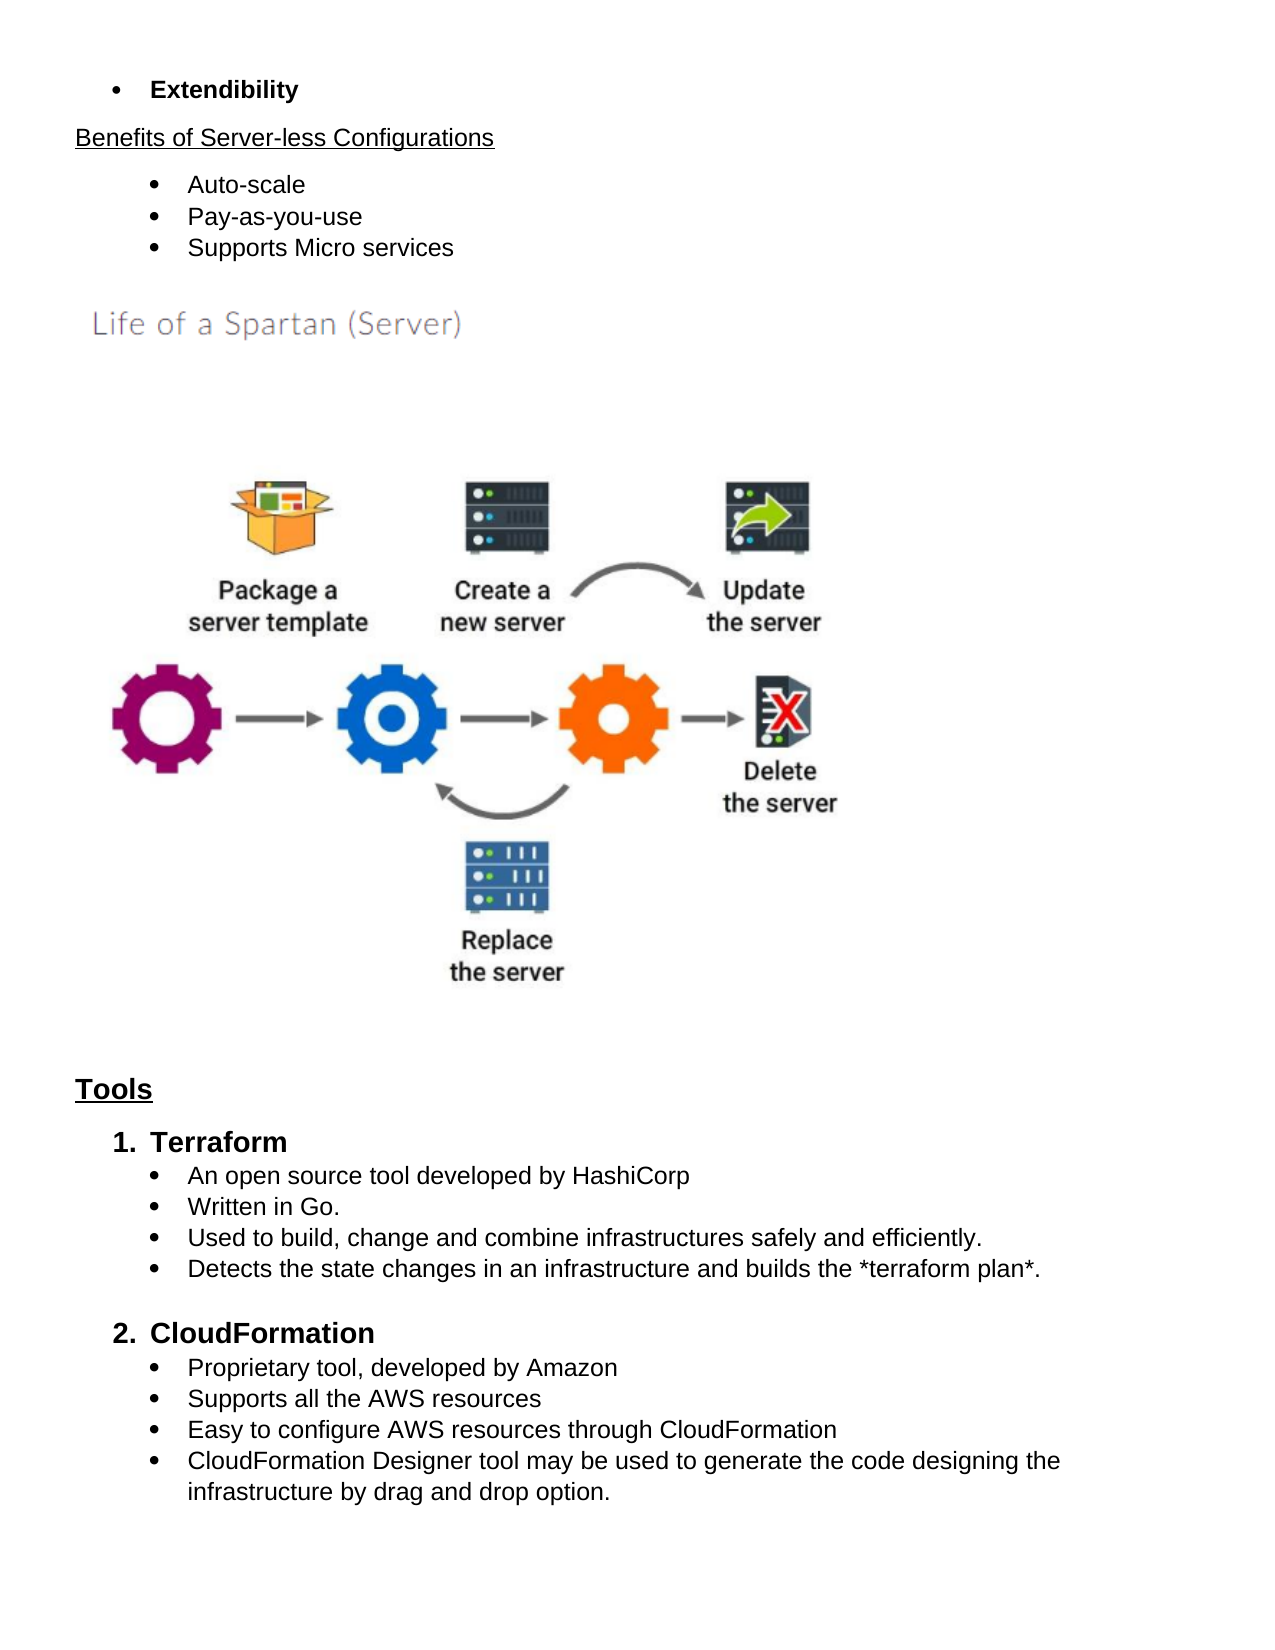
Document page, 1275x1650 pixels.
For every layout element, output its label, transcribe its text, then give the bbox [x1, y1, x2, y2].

list Terraform [112, 1124, 1200, 1158]
list An open source tool developed by HashiCorp [150, 1161, 1200, 1189]
list Auto-scale [150, 170, 1200, 199]
list Easy to configure AWS resources through CloudFormation [150, 1415, 1200, 1444]
list Supports Micro services [150, 233, 1200, 262]
list Detects the state changes in an infrastructure and builds the *terraform plan*. [150, 1254, 1200, 1283]
text Tools [75, 1072, 1200, 1105]
text Benefits of Server-less Configurations [75, 123, 1200, 151]
list Used to build, change and combine infrastructures safely and efficiently. [150, 1223, 1200, 1252]
picture [75, 280, 891, 1053]
list Extendibility [112, 75, 1200, 104]
list Written in Go. [150, 1192, 1200, 1221]
list CloudFormation Designer tool may be used to generate the code designing the infrastructure by drag and drop option. [150, 1446, 1200, 1506]
list Pay-as-you-use [150, 202, 1200, 230]
list Proprietary tool, developed by Amazon [150, 1352, 1200, 1381]
list Supports all the AWS resources [150, 1384, 1200, 1412]
list CloudFormation [112, 1316, 1200, 1350]
